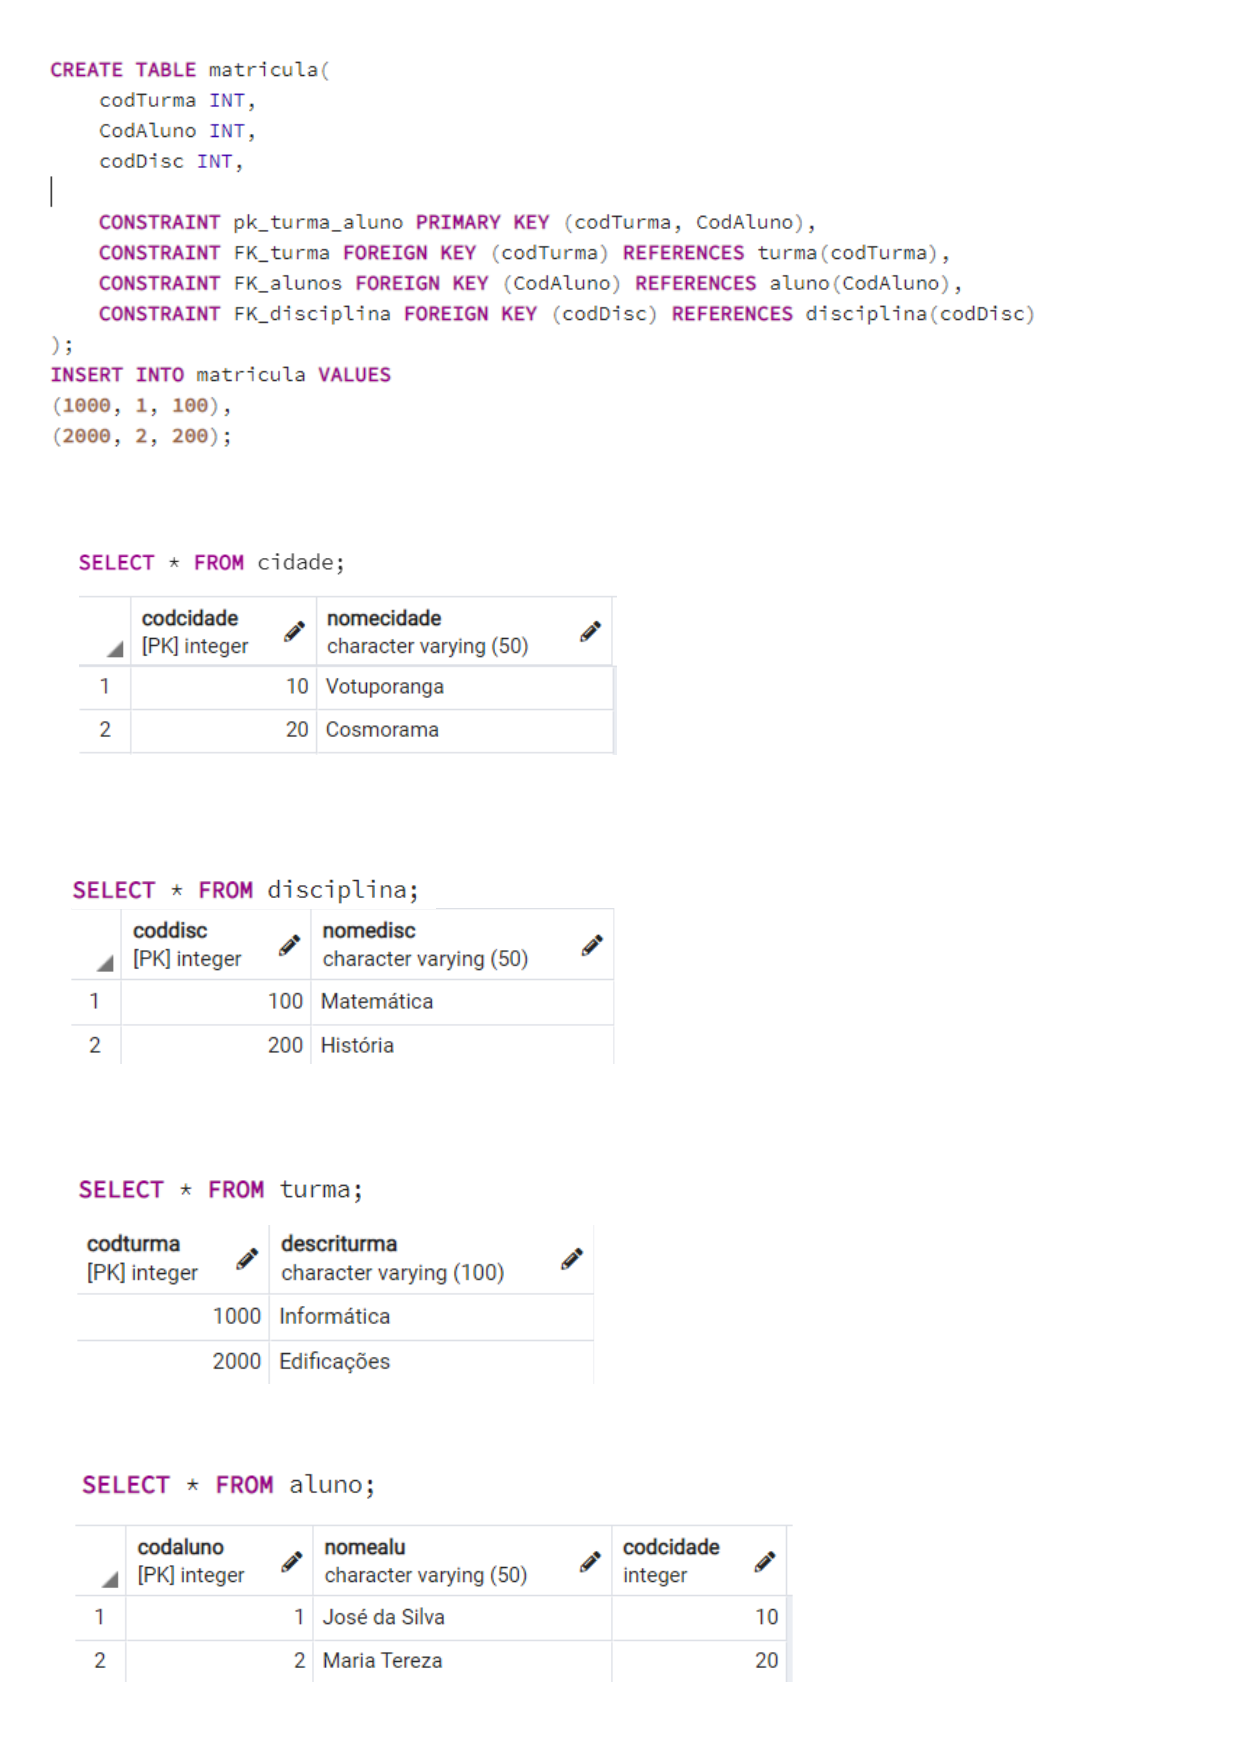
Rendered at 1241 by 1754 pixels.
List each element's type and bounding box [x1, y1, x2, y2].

picture [77, 1225, 595, 1384]
picture [79, 546, 445, 582]
picture [45, 59, 1049, 454]
picture [75, 1524, 793, 1682]
picture [71, 870, 615, 1064]
picture [79, 592, 617, 755]
picture [77, 1168, 563, 1213]
picture [79, 1470, 849, 1506]
